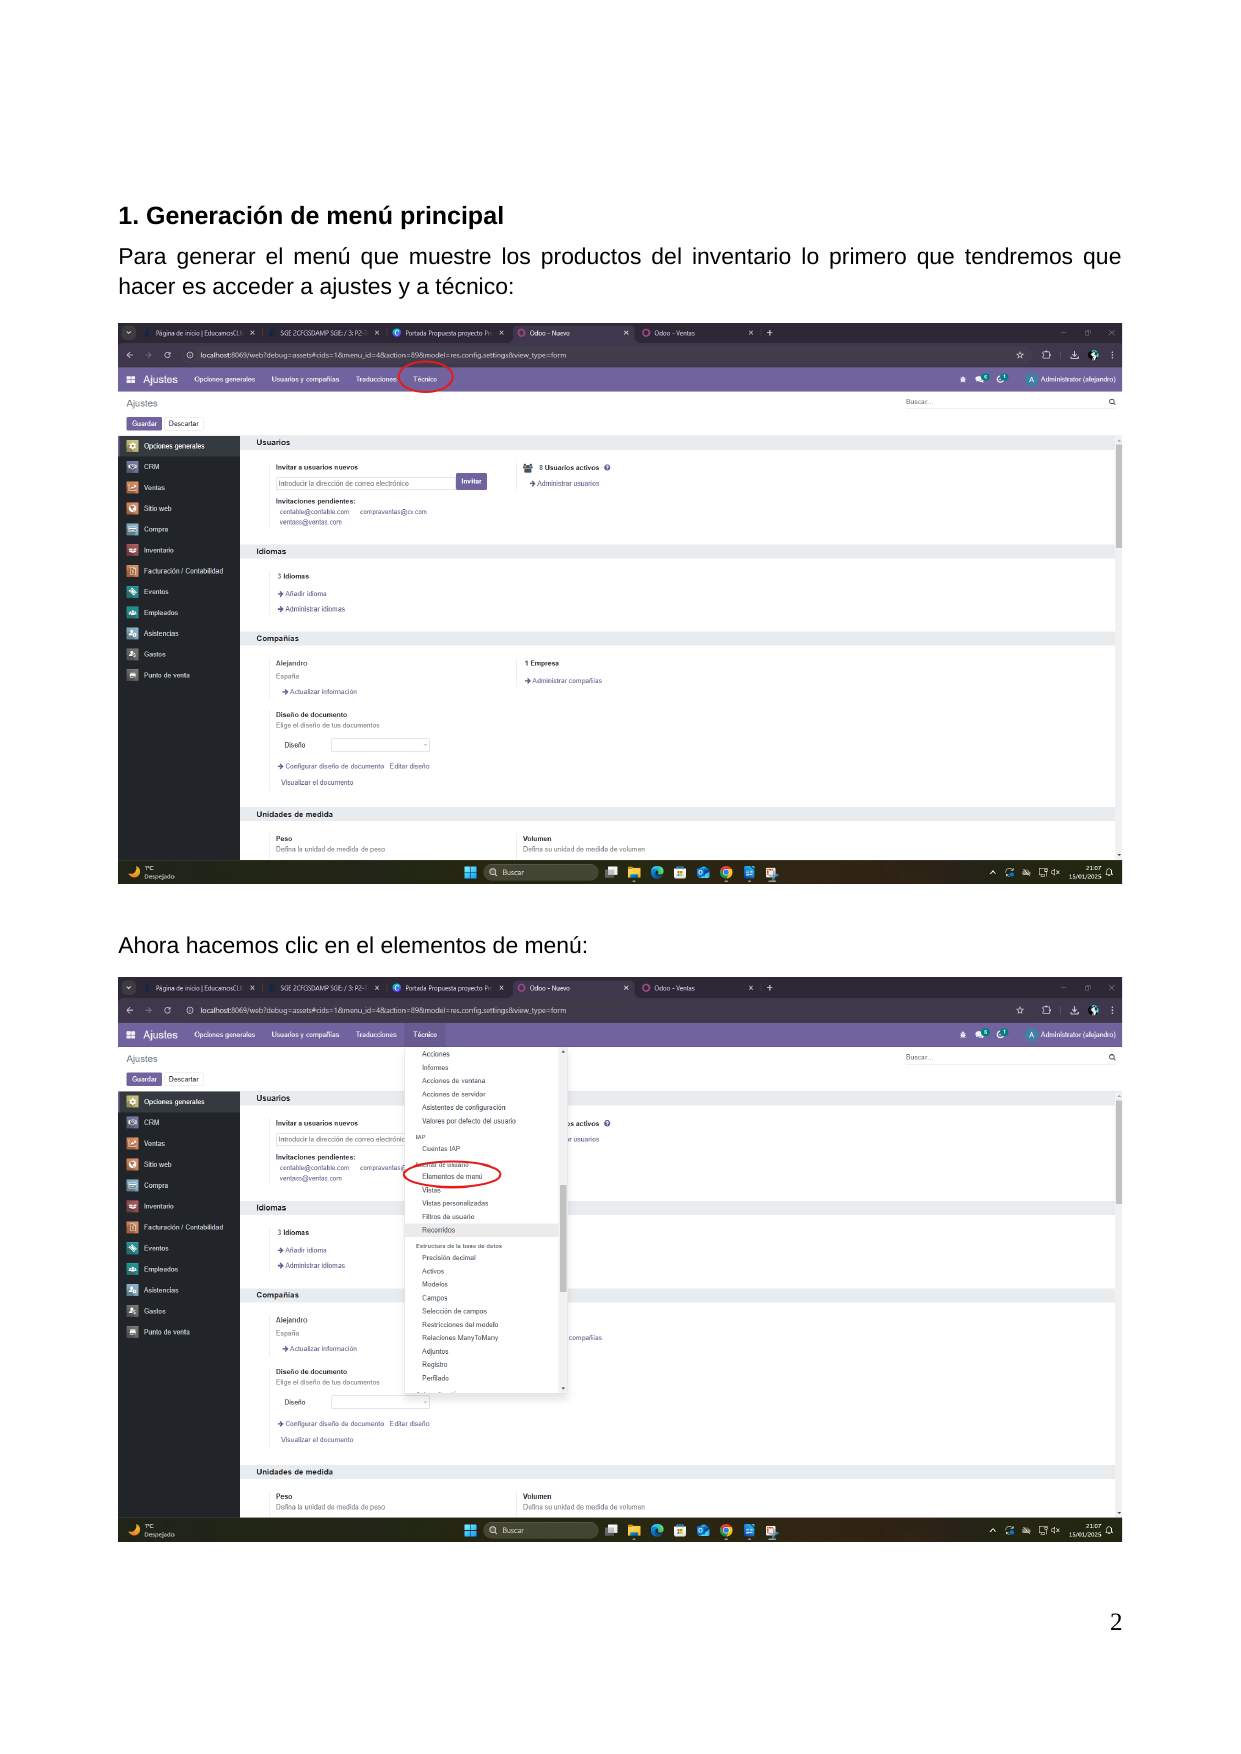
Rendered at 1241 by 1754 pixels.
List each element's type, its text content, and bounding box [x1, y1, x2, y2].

text Para generar el menú que muestre los productos del inventario lo primero que tendremos que hacer es acceder a ajustes y a técnico: [118, 243, 1122, 299]
text Ahora hacemos clic en el elementos de menú: [118, 932, 1122, 959]
subtitle 1. Generación de menú principal [118, 201, 1122, 230]
picture [118, 977, 1123, 1542]
picture [118, 323, 1123, 884]
